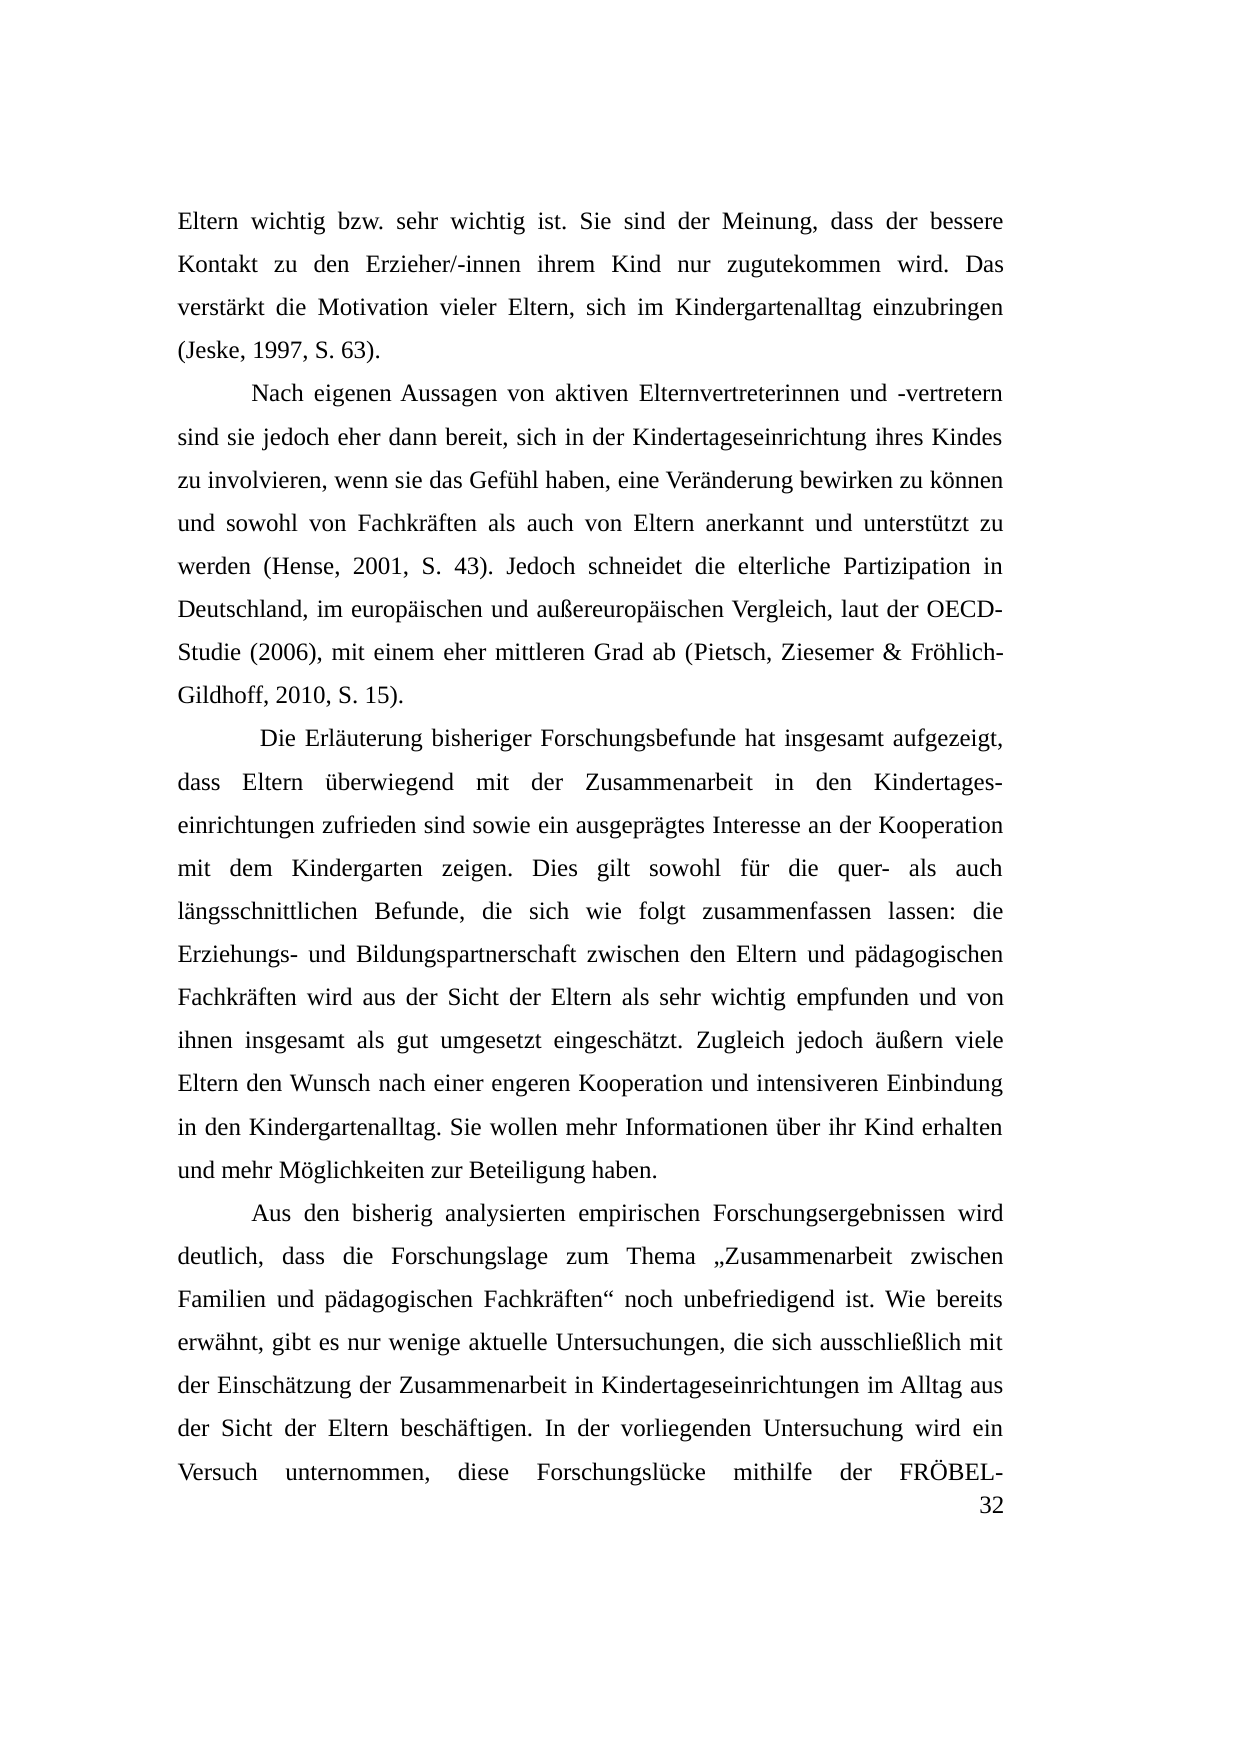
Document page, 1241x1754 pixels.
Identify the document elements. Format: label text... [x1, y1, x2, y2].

text Die Erläuterung bisheriger Forschungsbefunde hat insgesamt aufgezeigt, dass Eltern überwiegend mit der Zusammenarbeit in den Kindertages-einrichtungen zufrieden sind sowie ein ausgeprägtes Interesse an der Kooperation mit dem Kindergarten zeigen. Dies gilt sowohl für die quer- als auch längsschnittlichen Befunde, die sich wie folgt zusammenfassen lassen: die Erziehungs- und Bildungspartnerschaft zwischen den Eltern und pädagogischen Fachkräften wird aus der Sicht der Eltern als sehr wichtig empfunden und von ihnen insgesamt als gut umgesetzt eingeschätzt. Zugleich jedoch äußern viele Eltern den Wunsch nach einer engeren Kooperation und intensiveren Einbindung in den Kindergartenalltag. Sie wollen mehr Informationen über ihr Kind erhalten und mehr Möglichkeiten zur Beteiligung haben. [177, 723, 1004, 1183]
text Nach eigenen Aussagen von aktiven Elternvertreterinnen und -vertretern sind sie jedoch eher dann bereit, sich in der Kindertageseinrichtung ihres Kindes zu involvieren, wenn sie das Gefühl haben, eine Veränderung bewirken zu können und sowohl von Fachkräften als auch von Eltern anerkannt und unterstützt zu werden (Hense, 2001, S. 43). Jedoch schneidet die elterliche Partizipation in Deutschland, im europäischen und außereuropäischen Vergleich, laut der OECD-Studie (2006), mit einem eher mittleren Grad ab (Pietsch, Ziesemer & Fröhlich-Gildhoff, 2010, S. 15). [177, 378, 1004, 709]
text Aus den bisherig analysierten empirischen Forschungsergebnissen wird deutlich, dass die Forschungslage zum Thema „Zusammenarbeit zwischen Familien und pädagogischen Fachkräften“ noch unbefriedigend ist. Wie bereits erwähnt, gibt es nur wenige aktuelle Untersuchungen, die sich ausschließlich mit der Einschätzung der Zusammenarbeit in Kindertageseinrichtungen im Alltag aus der Sicht der Eltern beschäftigen. In der vorliegenden Untersuchung wird ein Versuch unternommen, diese Forschungslücke mithilfe der FRÖBEL- [177, 1198, 1004, 1485]
text Eltern wichtig bzw. sehr wichtig ist. Sie sind der Meinung, dass der bessere Kontakt zu den Erzieher/-innen ihrem Kind nur zugutekommen wird. Das verstärkt die Motivation vieler Eltern, sich im Kindergartenalltag einzubringen (Jeske, 1997, S. 63). [177, 206, 1004, 364]
